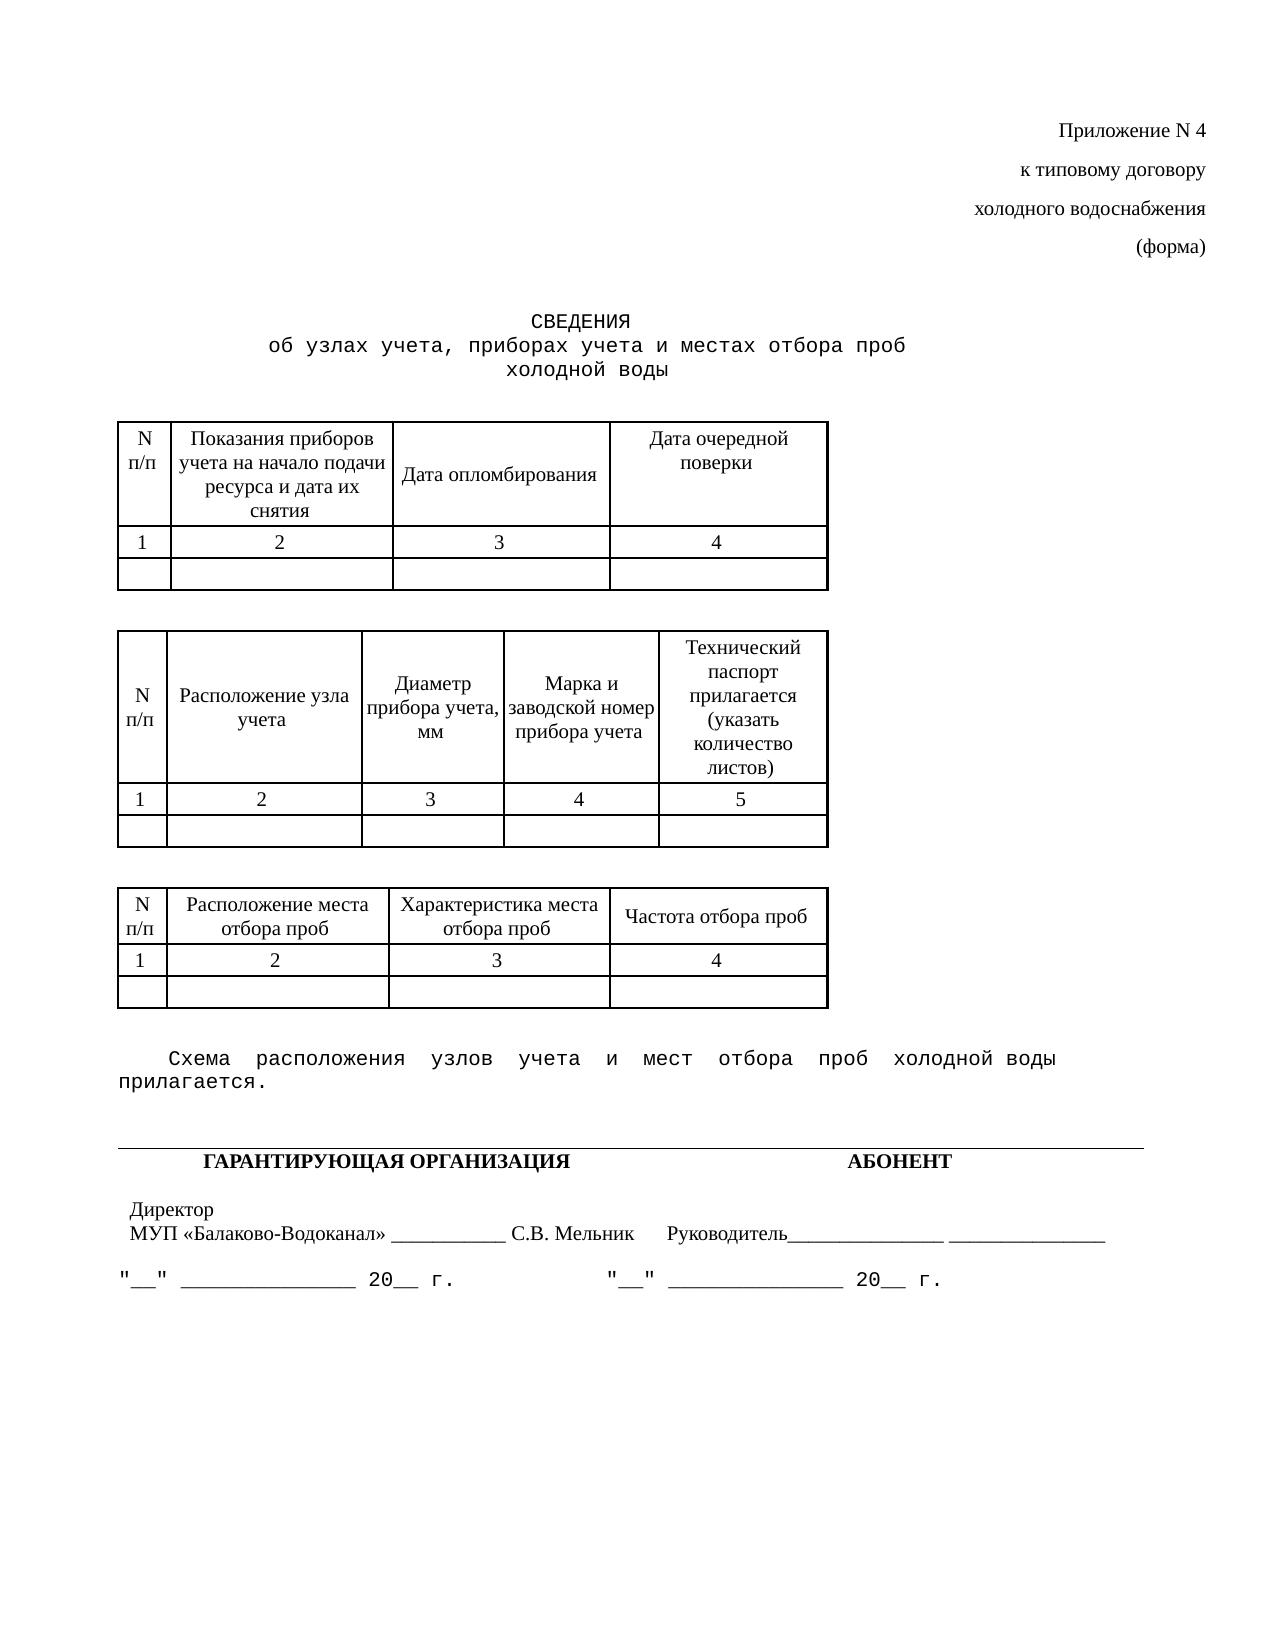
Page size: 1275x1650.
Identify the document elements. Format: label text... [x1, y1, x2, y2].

table_cell [172, 559, 392, 589]
text Схема расположения узлов учета и мест отбора проб холодной воды [118, 1047, 1211, 1071]
table_cell Руководитель_______________ _______________ [655, 1197, 1144, 1269]
table_header Расположение места отбора проб [168, 889, 388, 943]
table_cell [119, 977, 166, 1007]
table_cell 1 [119, 945, 166, 975]
table_cell [363, 816, 503, 846]
table_cell 2 [172, 527, 392, 557]
table_header АБОНЕНТ [655, 1149, 1144, 1197]
text прилагается. [118, 1071, 1211, 1095]
table_header N п/п [119, 889, 166, 943]
table_cell 4 [611, 945, 826, 975]
table_header Технический паспорт прилагается (указать количество листов) [660, 632, 826, 782]
table_header Марка и заводской номер прибора учета [505, 632, 658, 782]
table_cell 2 [168, 945, 388, 975]
table_cell 1 [119, 527, 170, 557]
table_header N п/п [119, 632, 166, 782]
table_header Частота отбора проб [611, 889, 826, 943]
table_cell [394, 559, 609, 589]
table_cell Директор МУП «Балаково-Водоканал» ___________ С.В. Мельник [118, 1197, 655, 1269]
table_cell 5 [660, 784, 826, 814]
table_cell 4 [505, 784, 658, 814]
table_cell [119, 816, 166, 846]
table_cell 4 [611, 527, 826, 557]
text Приложение N 4 [118, 118, 1211, 142]
table_cell [660, 816, 826, 846]
table_header Показания приборов учета на начало подачи ресурса и дата их снятия [172, 423, 392, 525]
table_cell [505, 816, 658, 846]
table_cell [611, 559, 826, 589]
table_cell 1 [119, 784, 166, 814]
table_cell [119, 559, 170, 589]
table_header Расположение узла учета [168, 632, 361, 782]
table_cell [611, 977, 826, 1007]
text об узлах учета, приборах учета и местах отбора проб [118, 335, 1211, 359]
table_header Характеристика места отбора проб [390, 889, 609, 943]
table_cell [168, 816, 361, 846]
table_header N п/п [119, 423, 170, 525]
table_cell 3 [363, 784, 503, 814]
text СВЕДЕНИЯ [118, 311, 1211, 335]
table_cell [390, 977, 609, 1007]
table_cell 2 [168, 784, 361, 814]
table_header ГАРАНТИРУЮЩАЯ ОРГАНИЗАЦИЯ [118, 1149, 655, 1197]
table_cell [168, 977, 388, 1007]
text (форма) [118, 234, 1211, 258]
table_header Дата опломбирования [394, 423, 609, 525]
text "__" ______________ 20__ г. "__" ______________ 20__ г. [118, 1269, 1211, 1293]
text к типовому договору [118, 157, 1211, 181]
table_header Дата очередной поверки [611, 423, 826, 525]
text холодной воды [118, 359, 1211, 382]
table_cell 3 [390, 945, 609, 975]
text холодного водоснабжения [118, 195, 1211, 219]
table_header Диаметр прибора учета, мм [363, 632, 503, 782]
table_cell 3 [394, 527, 609, 557]
